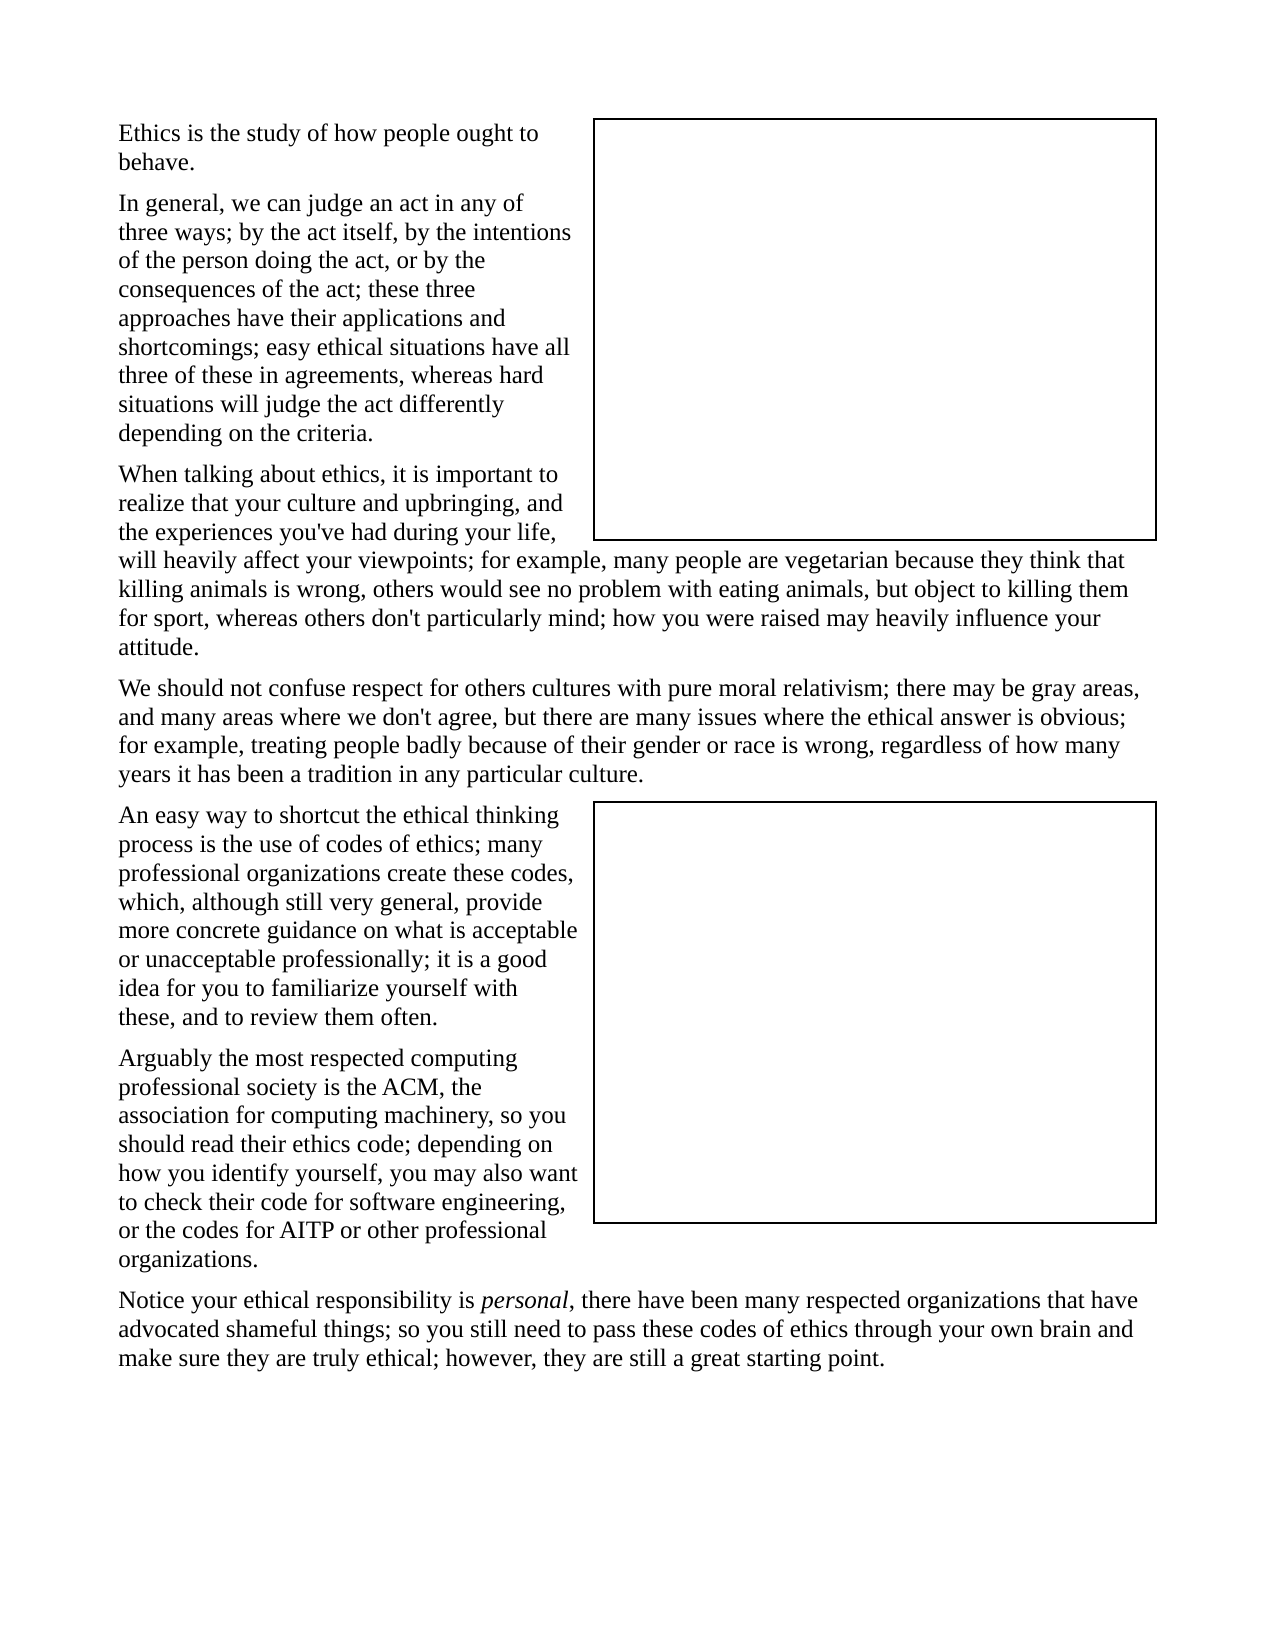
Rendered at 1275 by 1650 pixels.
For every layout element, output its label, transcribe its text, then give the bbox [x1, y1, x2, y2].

text An easy way to shortcut the ethical thinking process is the use of codes of ethics; many professional organizations create these codes, which, although still very general, provide more concrete guidance on what is acceptable or unacceptable professionally; it is a good idea for you to familiarize yourself with these, and to review them often. [118, 801, 593, 1031]
text Notice your ethical responsibility is personal, there have been many respected organizations that have advocated shameful things; so you still need to pass these codes of ethics through your own brain and make sure they are truly ethical; however, they are still a great starting point. [118, 1286, 1157, 1372]
text Arguably the most respected computing professional society is the ACM, the association for computing machinery, so you should read their ethics code; depending on how you identify yourself, you may also want to check their code for software engineering, or the codes for AITP or other professional organizations. [118, 1043, 1157, 1273]
text [595, 120, 1155, 539]
text [598, 188, 1152, 447]
text [595, 803, 1155, 1222]
text We should not confuse respect for others cultures with pure moral relativism; there may be gray areas, and many areas where we don't agree, but there are many issues where the ethical answer is obvious; for example, treating people badly because of their gender or race is wrong, regardless of how many years it has been a tradition in any particular culture. [118, 673, 1157, 788]
text When talking about ethics, it is important to realize that your culture and upbringing, and the experiences you've had during your life, will heavily affect your viewpoints; for example, many people are vegetarian because they think that killing animals is wrong, others would see no problem with eating animals, but object to killing them for sport, whereas others don't particularly mind; how you were raised may heavily influence your attitude. [118, 459, 1157, 661]
text Ethics is the study of how people ought to behave. [118, 118, 593, 176]
text In general, we can judge an act in any of three ways; by the act itself, by the intentions of the person doing the act, or by the consequences of the act; these three approaches have their applications and shortcomings; easy ethical situations have all three of these in agreements, whereas hard situations will judge the act differently depending on the criteria. [118, 188, 593, 447]
